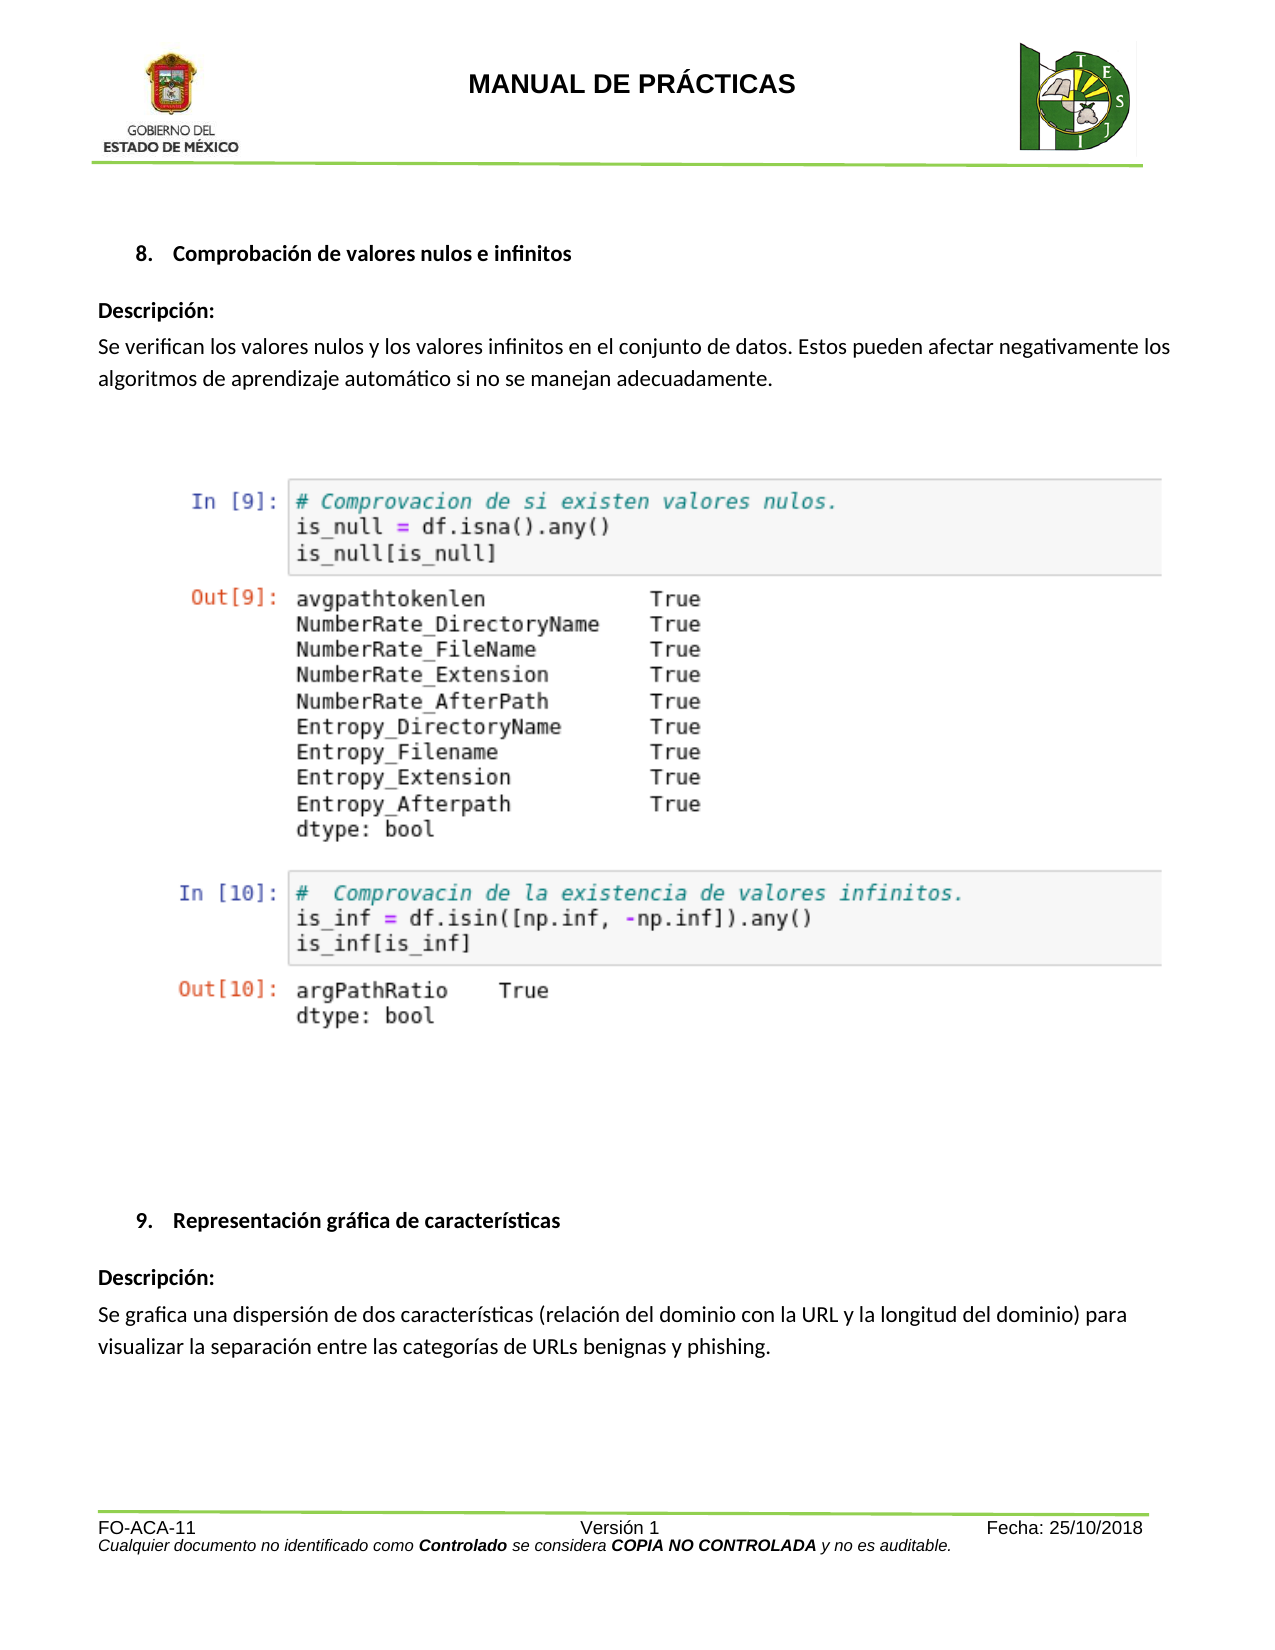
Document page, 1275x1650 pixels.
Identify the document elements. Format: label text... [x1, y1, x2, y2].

subtitle Descripción: [98, 296, 1183, 324]
picture [154, 458, 1162, 1047]
text Se verifican los valores nulos y los valores infinitos en el conjunto de datos. Estos pueden afectar negativamente los algoritmos de aprendizaje automático si no se manejan adecuadamente. [98, 332, 1183, 392]
list Representación gráfica de características [135, 1206, 1183, 1234]
picture [95, 42, 241, 161]
picture [1018, 41, 1137, 157]
list Comprobación de valores nulos e infinitos [135, 239, 1183, 267]
text Se grafica una dispersión de dos características (relación del dominio con la URL y la longitud del dominio) para visualizar la separación entre las categorías de URLs benignas y phishing. [98, 1300, 1183, 1360]
subtitle Descripción: [98, 1263, 1183, 1292]
